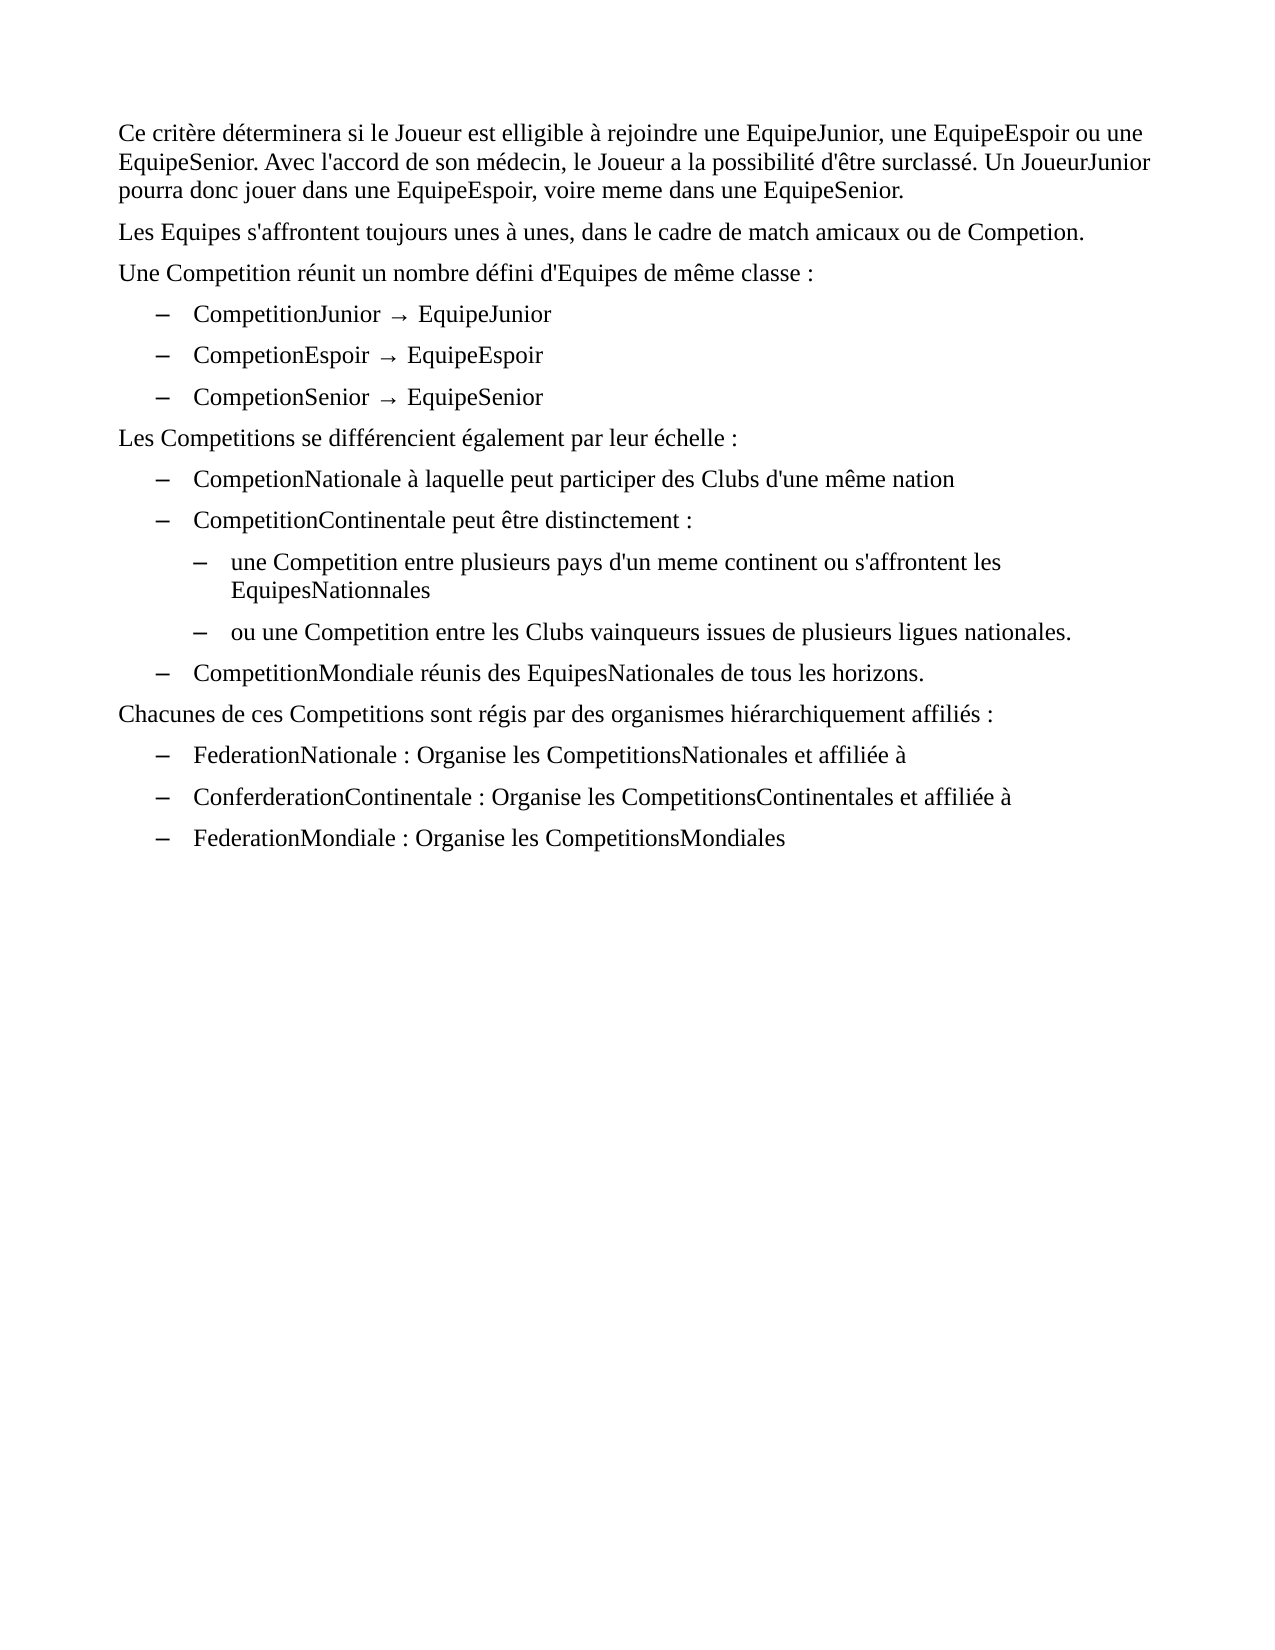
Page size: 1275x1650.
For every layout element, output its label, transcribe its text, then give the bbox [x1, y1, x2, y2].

text Ce critère déterminera si le Joueur est elligible à rejoindre une EquipeJunior, une EquipeEspoir ou une EquipeSenior. Avec l'accord de son médecin, le Joueur a la possibilité d'être surclassé. Un JoueurJunior pourra donc jouer dans une EquipeEspoir, voire meme dans une EquipeSenior. [118, 118, 1157, 204]
list FederationMondiale : Organise les CompetitionsMondiales [156, 823, 1157, 852]
text Les Equipes s'affrontent toujours unes à unes, dans le cadre de match amicaux ou de Competion. [118, 217, 1157, 246]
list CompetitionJunior → EquipeJunior [156, 299, 1157, 328]
list CompetionNationale à laquelle peut participer des Clubs d'une même nation [156, 464, 1157, 493]
list CompetionEspoir → EquipeEspoir [156, 341, 1157, 369]
list CompetitionMondiale réunis des EquipesNationales de tous les horizons. [156, 658, 1157, 687]
list CompetitionContinentale peut être distinctement : [156, 506, 1157, 534]
list CompetionSenior → EquipeSenior [156, 382, 1157, 411]
list FederationNationale : Organise les CompetitionsNationales et affiliée à [156, 741, 1157, 769]
list ConferderationContinentale : Organise les CompetitionsContinentales et affiliée à [156, 782, 1157, 811]
text Chacunes de ces Competitions sont régis par des organismes hiérarchiquement affiliés : [118, 699, 1157, 728]
text Les Competitions se différencient également par leur échelle : [118, 423, 1157, 452]
list ou une Competition entre les Clubs vainqueurs issues de plusieurs ligues nationales. [193, 617, 1157, 646]
text Une Competition réunit un nombre défini d'Equipes de même classe : [118, 258, 1157, 287]
list une Competition entre plusieurs pays d'un meme continent ou s'affrontent les EquipesNationnales [193, 547, 1157, 604]
